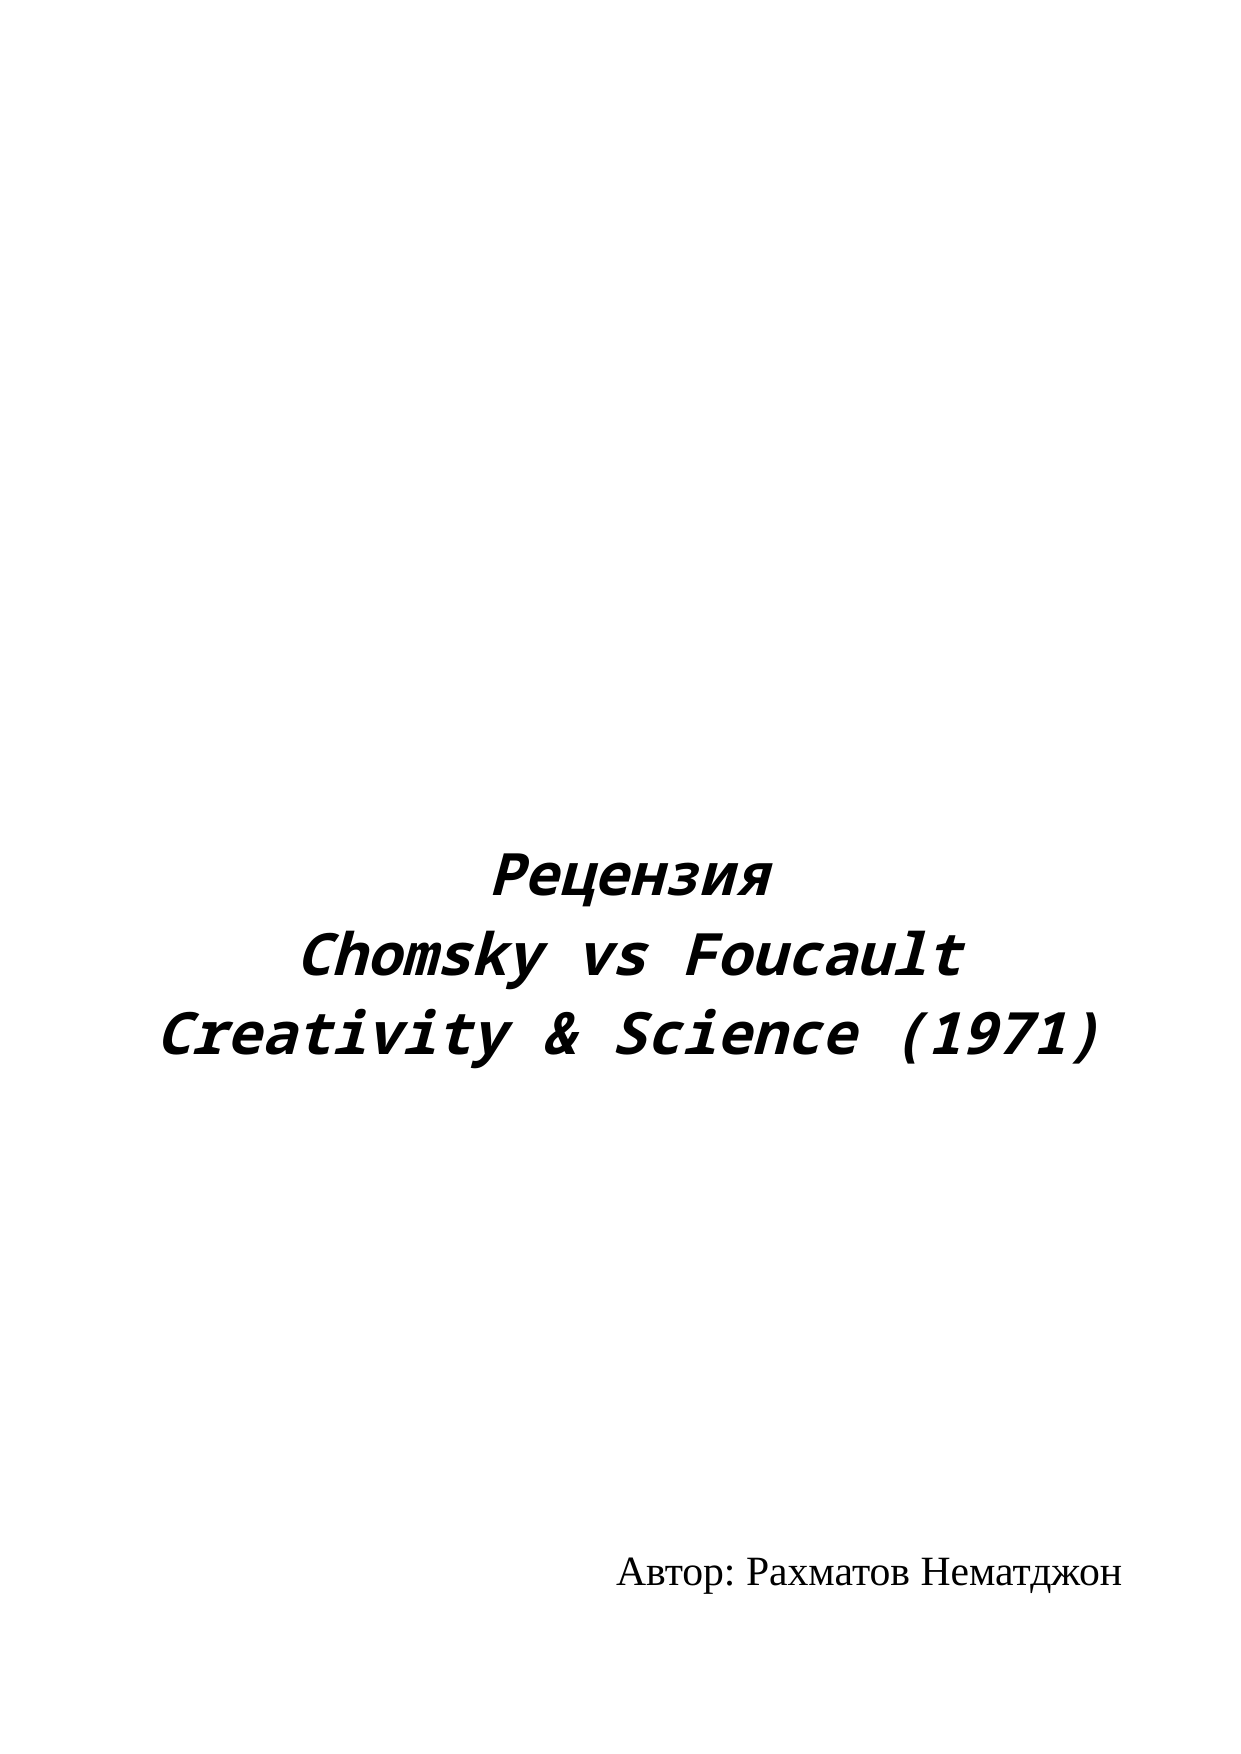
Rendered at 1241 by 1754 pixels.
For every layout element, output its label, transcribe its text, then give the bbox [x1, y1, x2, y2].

text Chomsky vs Foucault [118, 913, 1146, 992]
text Автор: Рахматов Нематджон [118, 1546, 1122, 1594]
text Creativity & Science (1971) [118, 992, 1146, 1072]
text Рецензия [118, 833, 1146, 913]
